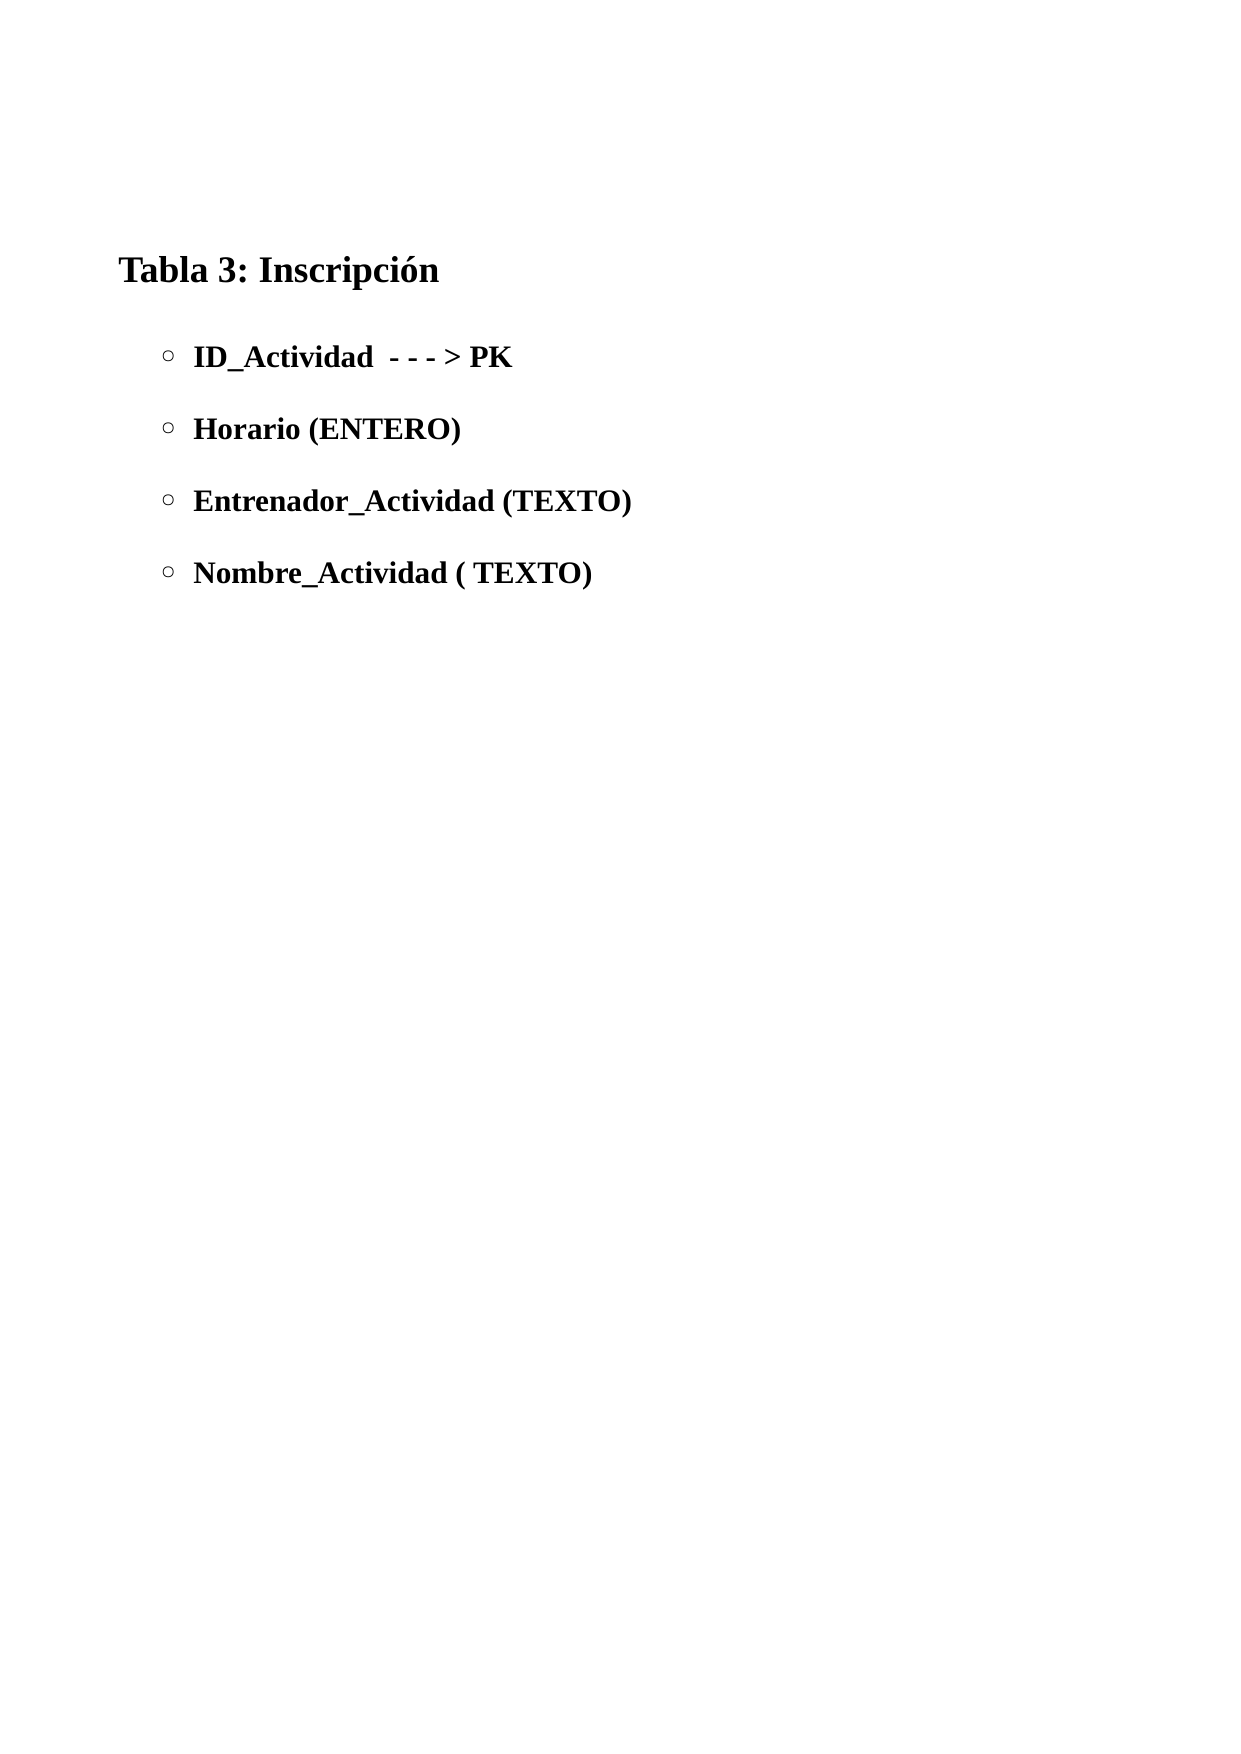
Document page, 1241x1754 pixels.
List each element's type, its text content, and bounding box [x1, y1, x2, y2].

text Tabla 3: Inscripción [118, 247, 1122, 338]
list Nombre_Actividad ( TEXTO) [156, 554, 1122, 626]
list Horario (ENTERO) [156, 410, 1122, 482]
list ID_Actividad - - - > PK [156, 338, 1122, 410]
list Entrenador_Actividad (TEXTO) [156, 482, 1122, 554]
